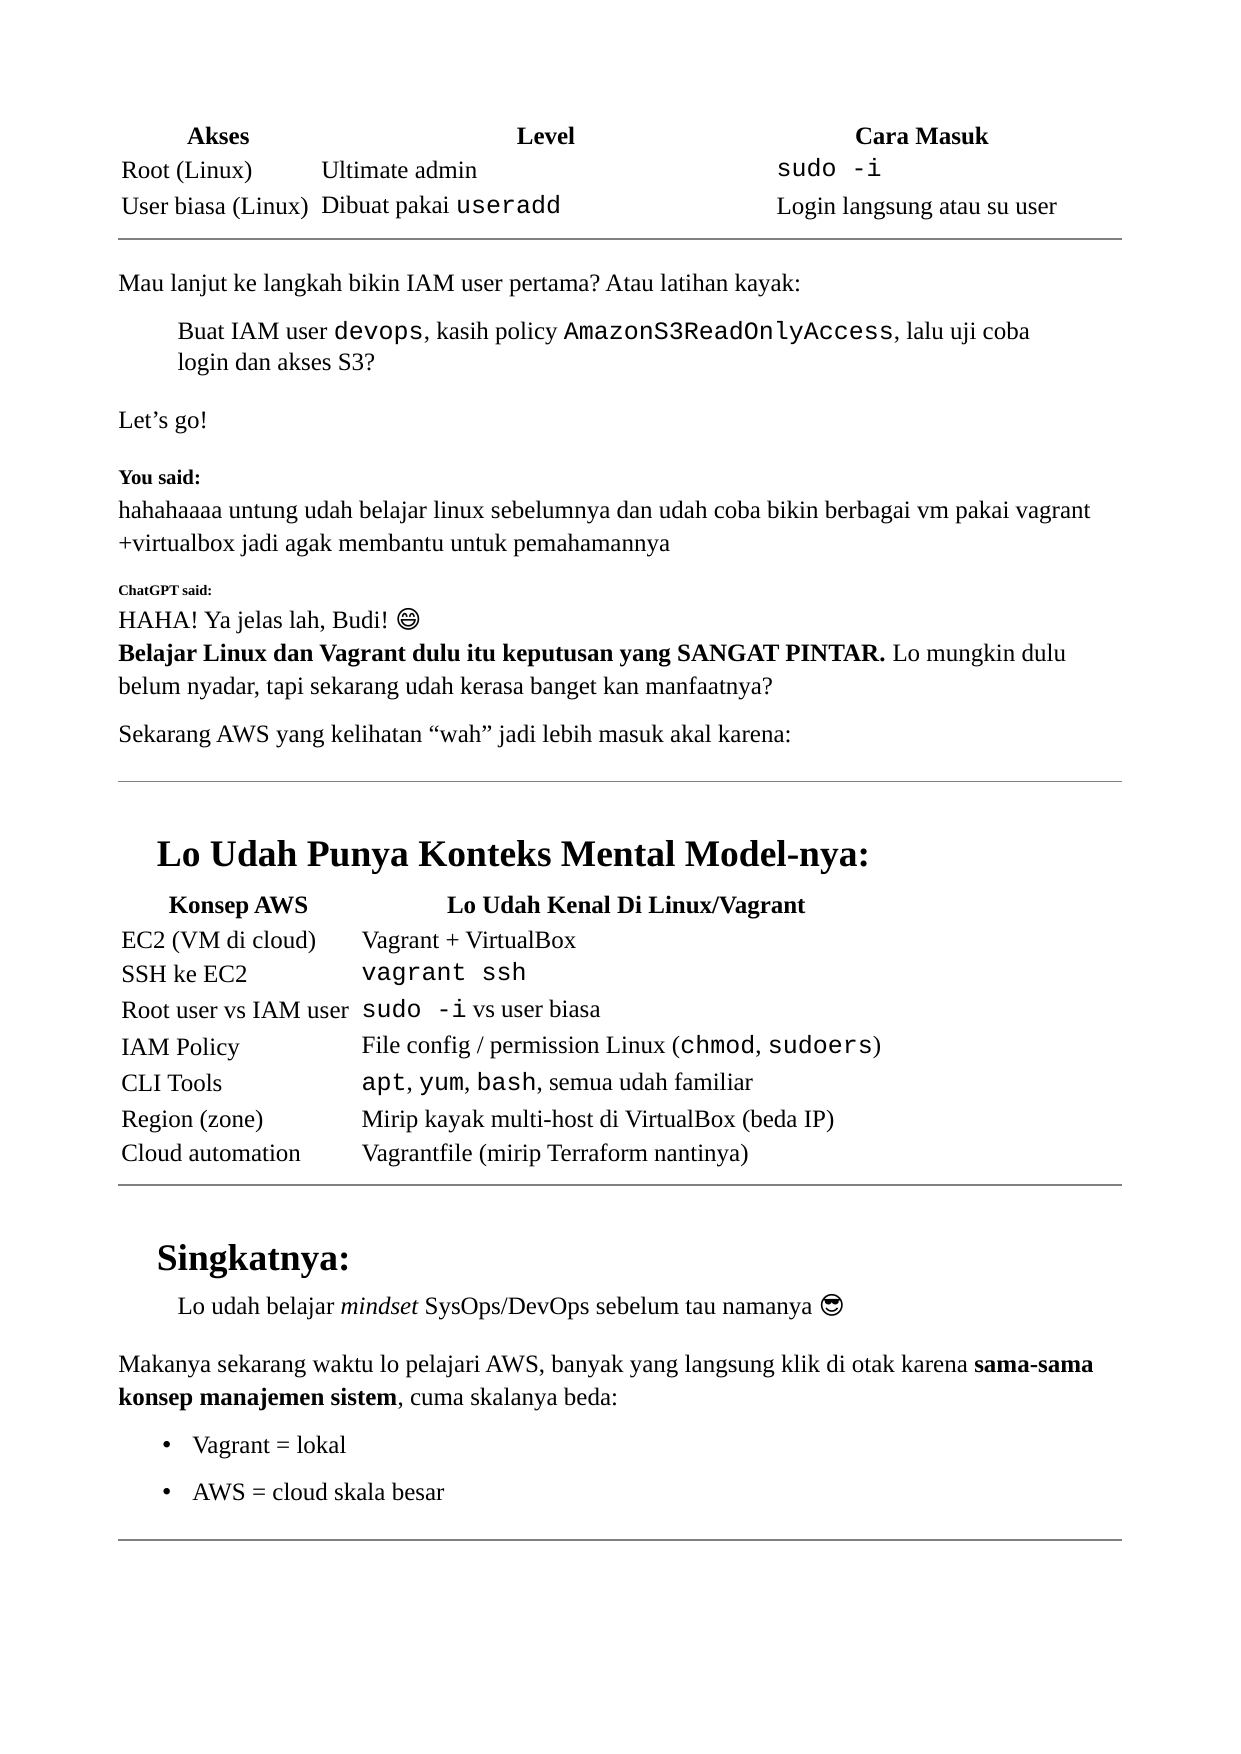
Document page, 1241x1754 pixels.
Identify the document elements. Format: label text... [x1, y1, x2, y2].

table_cell vagrant ssh [359, 956, 894, 991]
table_cell sudo -i vs user biasa [359, 991, 894, 1028]
table_header Konsep AWS [118, 887, 358, 922]
table_cell User biasa (Linux) [118, 187, 318, 224]
text Sekarang AWS yang kelihatan “wah” jadi lebih masuk akal karena: [118, 719, 1122, 748]
table_cell Dibuat pakai useradd [318, 187, 773, 224]
text Mau lanjut ke langkah bikin IAM user pertama? Atau latihan kayak: [118, 268, 1122, 297]
table_header Akses [118, 118, 318, 153]
text hahahaaaa untung udah belajar linux sebelumnya dan udah coba bikin berbagai vm pakai vagrant +virtualbox jadi agak membantu untuk pemahamannya [118, 495, 1122, 557]
table_cell Vagrantfile (mirip Terraform nantinya) [359, 1136, 894, 1170]
table_cell Cloud automation [118, 1136, 358, 1170]
table_cell SSH ke EC2 [118, 956, 358, 991]
table_cell sudo -i [774, 153, 1070, 187]
subtitle You said: [118, 465, 1122, 489]
table_cell Root user vs IAM user [118, 991, 358, 1028]
text Let’s go! 🧠💪 [118, 405, 1122, 434]
table_header Cara Masuk [774, 118, 1070, 153]
table_cell IAM Policy [118, 1028, 358, 1064]
subtitle 🎯 Singkatnya: [118, 1235, 1122, 1278]
text Buat IAM user devops, kasih policy AmazonS3ReadOnlyAccess, lalu uji coba login dan akses S3? [177, 316, 1063, 375]
text HAHA! Ya jelas lah, Budi! 😄 Belajar Linux dan Vagrant dulu itu keputusan yang SANGAT PINTAR. Lo mungkin dulu belum nyadar, tapi sekarang udah kerasa banget kan manfaatnya? [118, 605, 1122, 700]
table_cell Mirip kayak multi-host di VirtualBox (beda IP) [359, 1101, 894, 1136]
table_cell apt, yum, bash, semua udah familiar [359, 1064, 894, 1101]
list Vagrant = lokal [162, 1430, 1122, 1458]
text Lo udah belajar mindset SysOps/DevOps sebelum tau namanya 😎 [177, 1291, 1063, 1319]
table_cell Ultimate admin [318, 153, 773, 187]
table_cell Region (zone) [118, 1101, 358, 1136]
subtitle 🧠 Lo Udah Punya Konteks Mental Model-nya: [118, 832, 1122, 875]
table_header Level [318, 118, 773, 153]
table_cell Vagrant + VirtualBox [359, 922, 894, 956]
subtitle ChatGPT said: [118, 582, 1122, 599]
table_cell EC2 (VM di cloud) [118, 922, 358, 956]
table_cell Root (Linux) [118, 153, 318, 187]
table_cell File config / permission Linux (chmod, sudoers) [359, 1028, 894, 1064]
list AWS = cloud skala besar [162, 1477, 1122, 1506]
table_header Lo Udah Kenal Di Linux/Vagrant [359, 887, 894, 922]
table_cell Login langsung atau su user [774, 187, 1070, 224]
text Makanya sekarang waktu lo pelajari AWS, banyak yang langsung klik di otak karena sama-sama konsep manajemen sistem, cuma skalanya beda: [118, 1349, 1122, 1411]
table_cell CLI Tools [118, 1064, 358, 1101]
